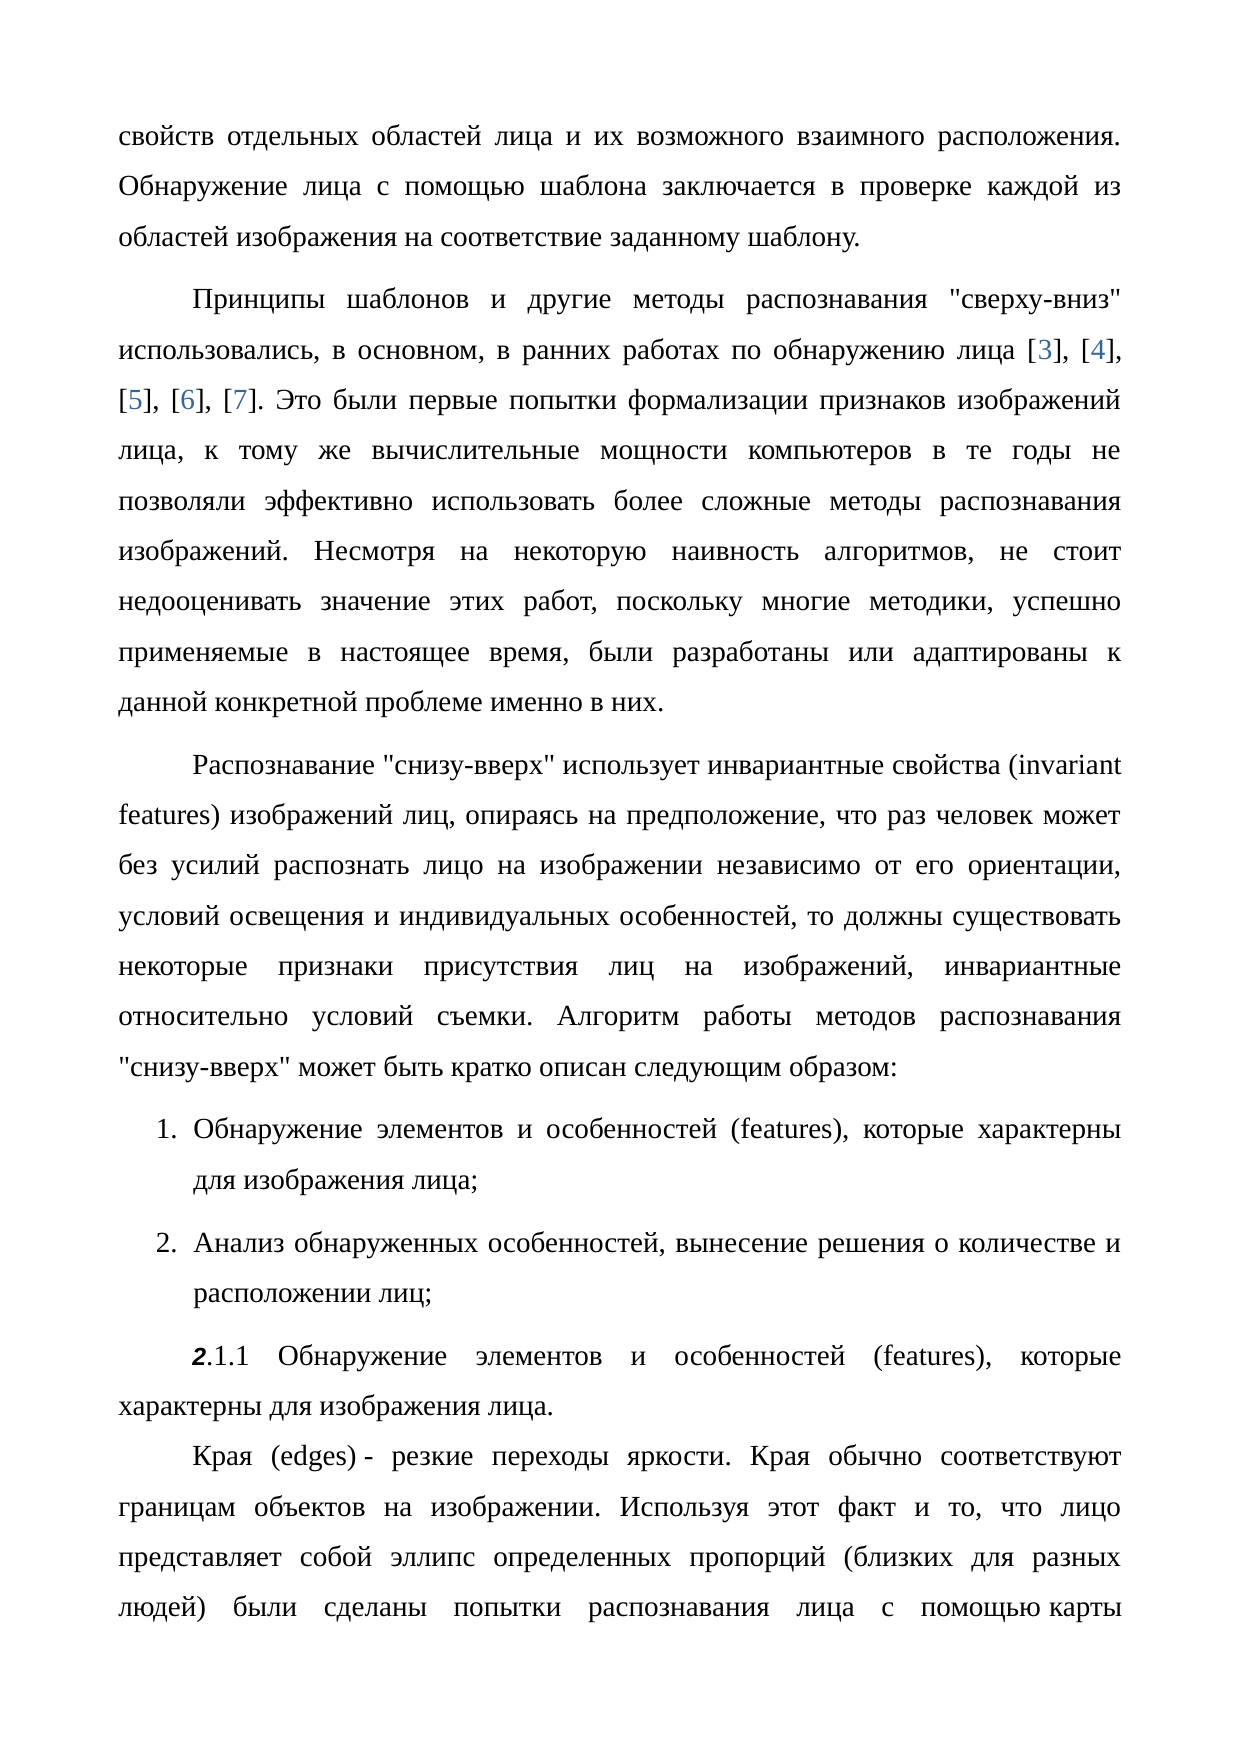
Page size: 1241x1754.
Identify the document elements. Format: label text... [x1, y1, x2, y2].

text Края (edges) - резкие переходы яркости. Края обычно соответствуют границам объектов на изображении. Используя этот факт и то, что лицо представляет собой эллипс определенных пропорций (близких для разных людей) были сделаны попытки распознавания лица с помощью карты [118, 1438, 1122, 1623]
text Распознавание "снизу-вверх" использует инвариантные свойства (invariant features) изображений лиц, опираясь на предположение, что раз человек может без усилий распознать лицо на изображении независимо от его ориентации, условий освещения и индивидуальных особенностей, то должны существовать некоторые признаки присутствия лиц на изображений, инвариантные относительно условий съемки. Алгоритм работы методов распознавания "снизу-вверх" может быть кратко описан следующим образом: [118, 747, 1122, 1082]
text свойств отдельных областей лица и их возможного взаимного расположения. Обнаружение лица с помощью шаблона заключается в проверке каждой из областей изображения на соответствие заданному шаблону. [118, 118, 1122, 252]
text Принципы шаблонов и другие методы распознавания "сверху-вниз" использовались, в основном, в ранних работах по обнаружению лица [3], [4], [5], [6], [7]. Это были первые попытки формализации признаков изображений лица, к тому же вычислительные мощности компьютеров в те годы не позволяли эффективно использовать более сложные методы распознавания изображений. Несмотря на некоторую наивность алгоритмов, не стоит недооценивать значение этих работ, поскольку многие методики, успешно применяемые в настоящее время, были разработаны или адаптированы к данной конкретной проблеме именно в них. [118, 282, 1122, 718]
list Анализ обнаруженных особенностей, вынесение решения о количестве и расположении лиц; [156, 1225, 1122, 1308]
list Обнаружение элементов и особенностей (features), которые характерны для изображения лица; [156, 1112, 1122, 1195]
subtitle 2.1.1 Обнаружение элементов и особенностей (features), которые характерны для изображения лица. [118, 1338, 1122, 1422]
